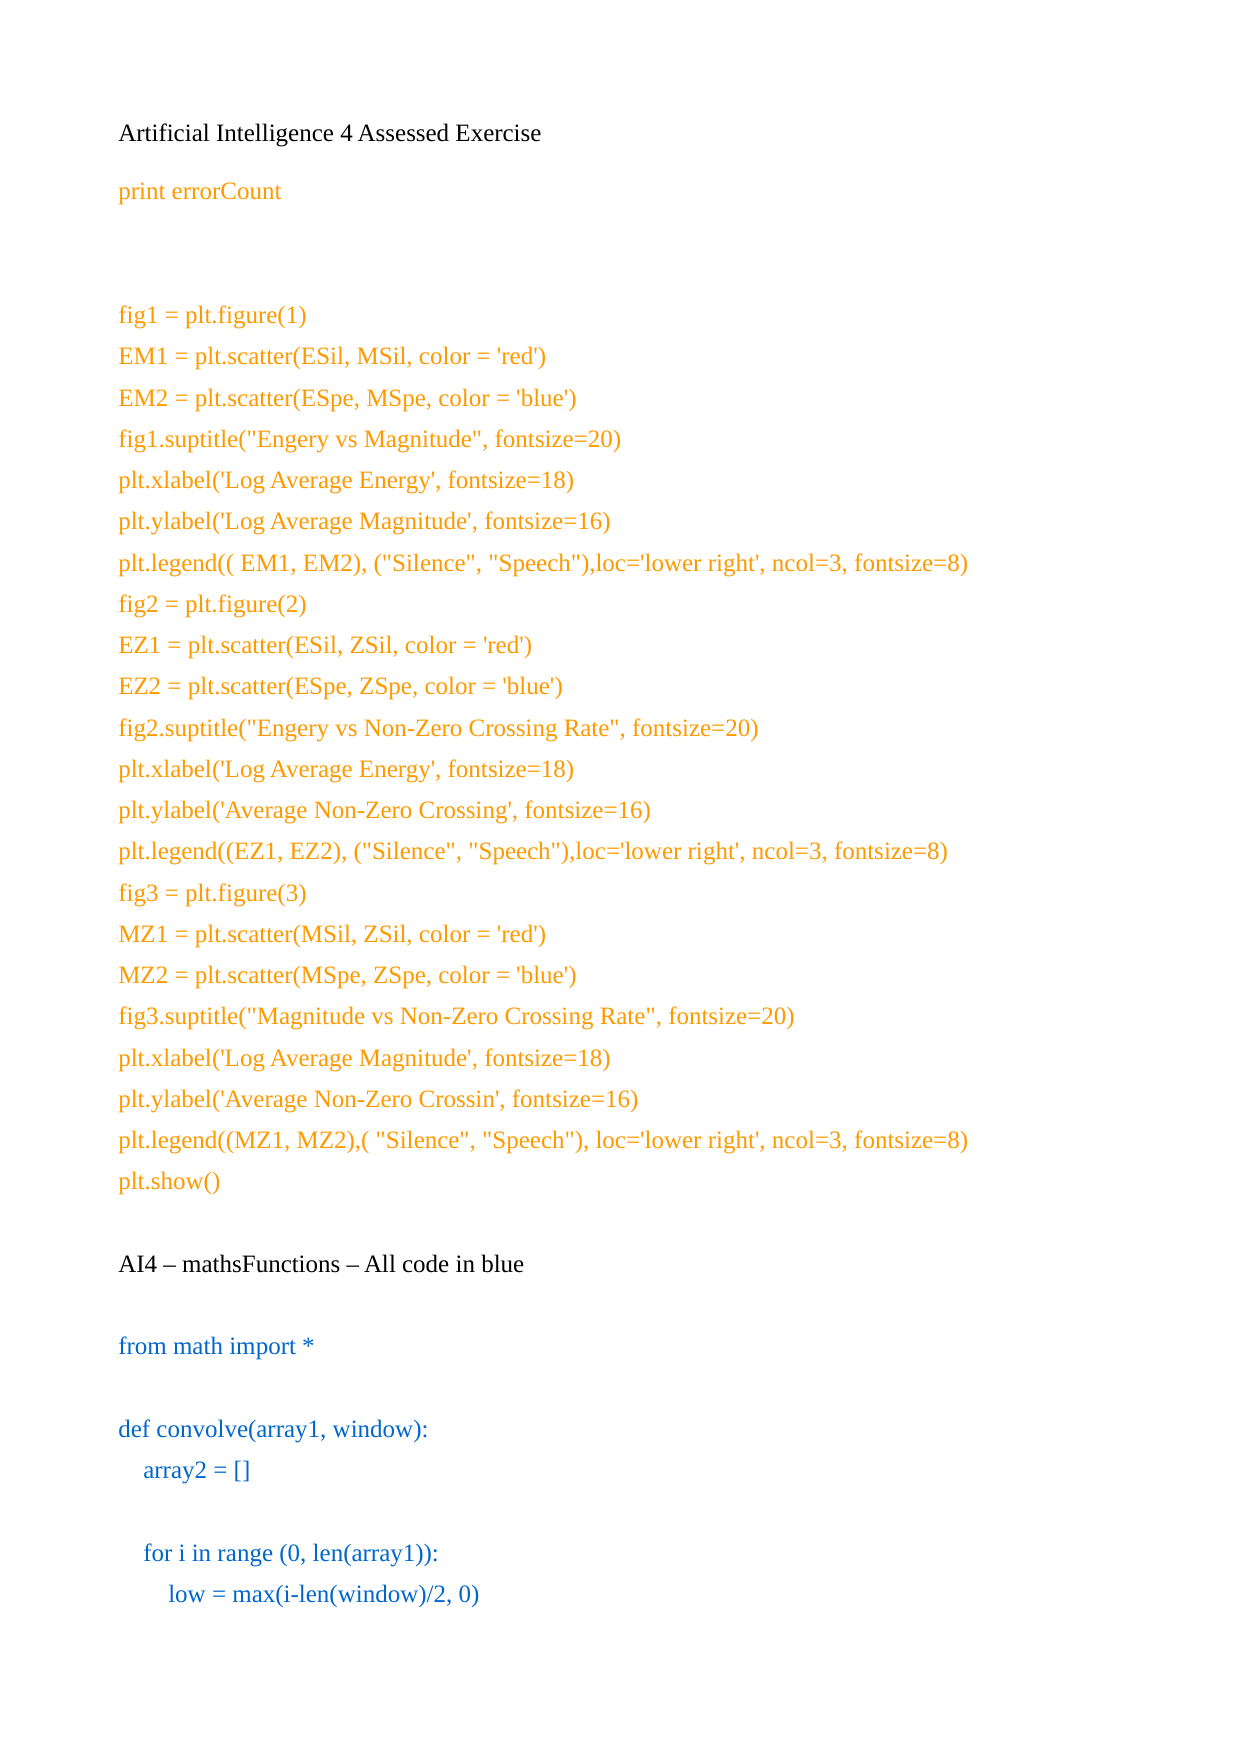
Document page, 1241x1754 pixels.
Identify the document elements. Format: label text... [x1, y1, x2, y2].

text array2 = [] [118, 1455, 1122, 1484]
text plt.ylabel('Log Average Magnitude', fontsize=16) [118, 506, 1122, 535]
text low = max(i-len(window)/2, 0) [118, 1579, 1122, 1608]
text print errorCount [118, 176, 1122, 205]
text fig1.suptitle("Engery vs Magnitude", fontsize=20) [118, 424, 1122, 453]
text plt.legend((MZ1, MZ2),( "Silence", "Speech"), loc='lower right', ncol=3, fontsize=8) [118, 1125, 1122, 1154]
text EM1 = plt.scatter(ESil, MSil, color = 'red') [118, 341, 1122, 370]
text MZ1 = plt.scatter(MSil, ZSil, color = 'red') [118, 919, 1122, 948]
text MZ2 = plt.scatter(MSpe, ZSpe, color = 'blue') [118, 960, 1122, 989]
text plt.legend(( EM1, EM2), ("Silence", "Speech"),loc='lower right', ncol=3, fontsize=8) [118, 548, 1122, 576]
text def convolve(array1, window): [118, 1414, 1122, 1443]
text fig3.suptitle("Magnitude vs Non-Zero Crossing Rate", fontsize=20) [118, 1001, 1122, 1030]
text fig2 = plt.figure(2) [118, 589, 1122, 618]
text EM2 = plt.scatter(ESpe, MSpe, color = 'blue') [118, 383, 1122, 411]
text plt.ylabel('Average Non-Zero Crossing', fontsize=16) [118, 795, 1122, 824]
text plt.legend((EZ1, EZ2), ("Silence", "Speech"),loc='lower right', ncol=3, fontsize=8) [118, 836, 1122, 865]
text EZ2 = plt.scatter(ESpe, ZSpe, color = 'blue') [118, 671, 1122, 700]
text AI4 – mathsFunctions – All code in blue [118, 1249, 1122, 1278]
text for i in range (0, len(array1)): [118, 1538, 1122, 1566]
text fig3 = plt.figure(3) [118, 878, 1122, 906]
text plt.xlabel('Log Average Energy', fontsize=18) [118, 754, 1122, 783]
text fig1 = plt.figure(1) [118, 300, 1122, 329]
text plt.xlabel('Log Average Magnitude', fontsize=18) [118, 1043, 1122, 1071]
text fig2.suptitle("Engery vs Non-Zero Crossing Rate", fontsize=20) [118, 713, 1122, 741]
text plt.ylabel('Average Non-Zero Crossin', fontsize=16) [118, 1084, 1122, 1113]
text EZ1 = plt.scatter(ESil, ZSil, color = 'red') [118, 630, 1122, 659]
text plt.xlabel('Log Average Energy', fontsize=18) [118, 465, 1122, 494]
text plt.show() [118, 1166, 1122, 1195]
text from math import * [118, 1331, 1122, 1360]
